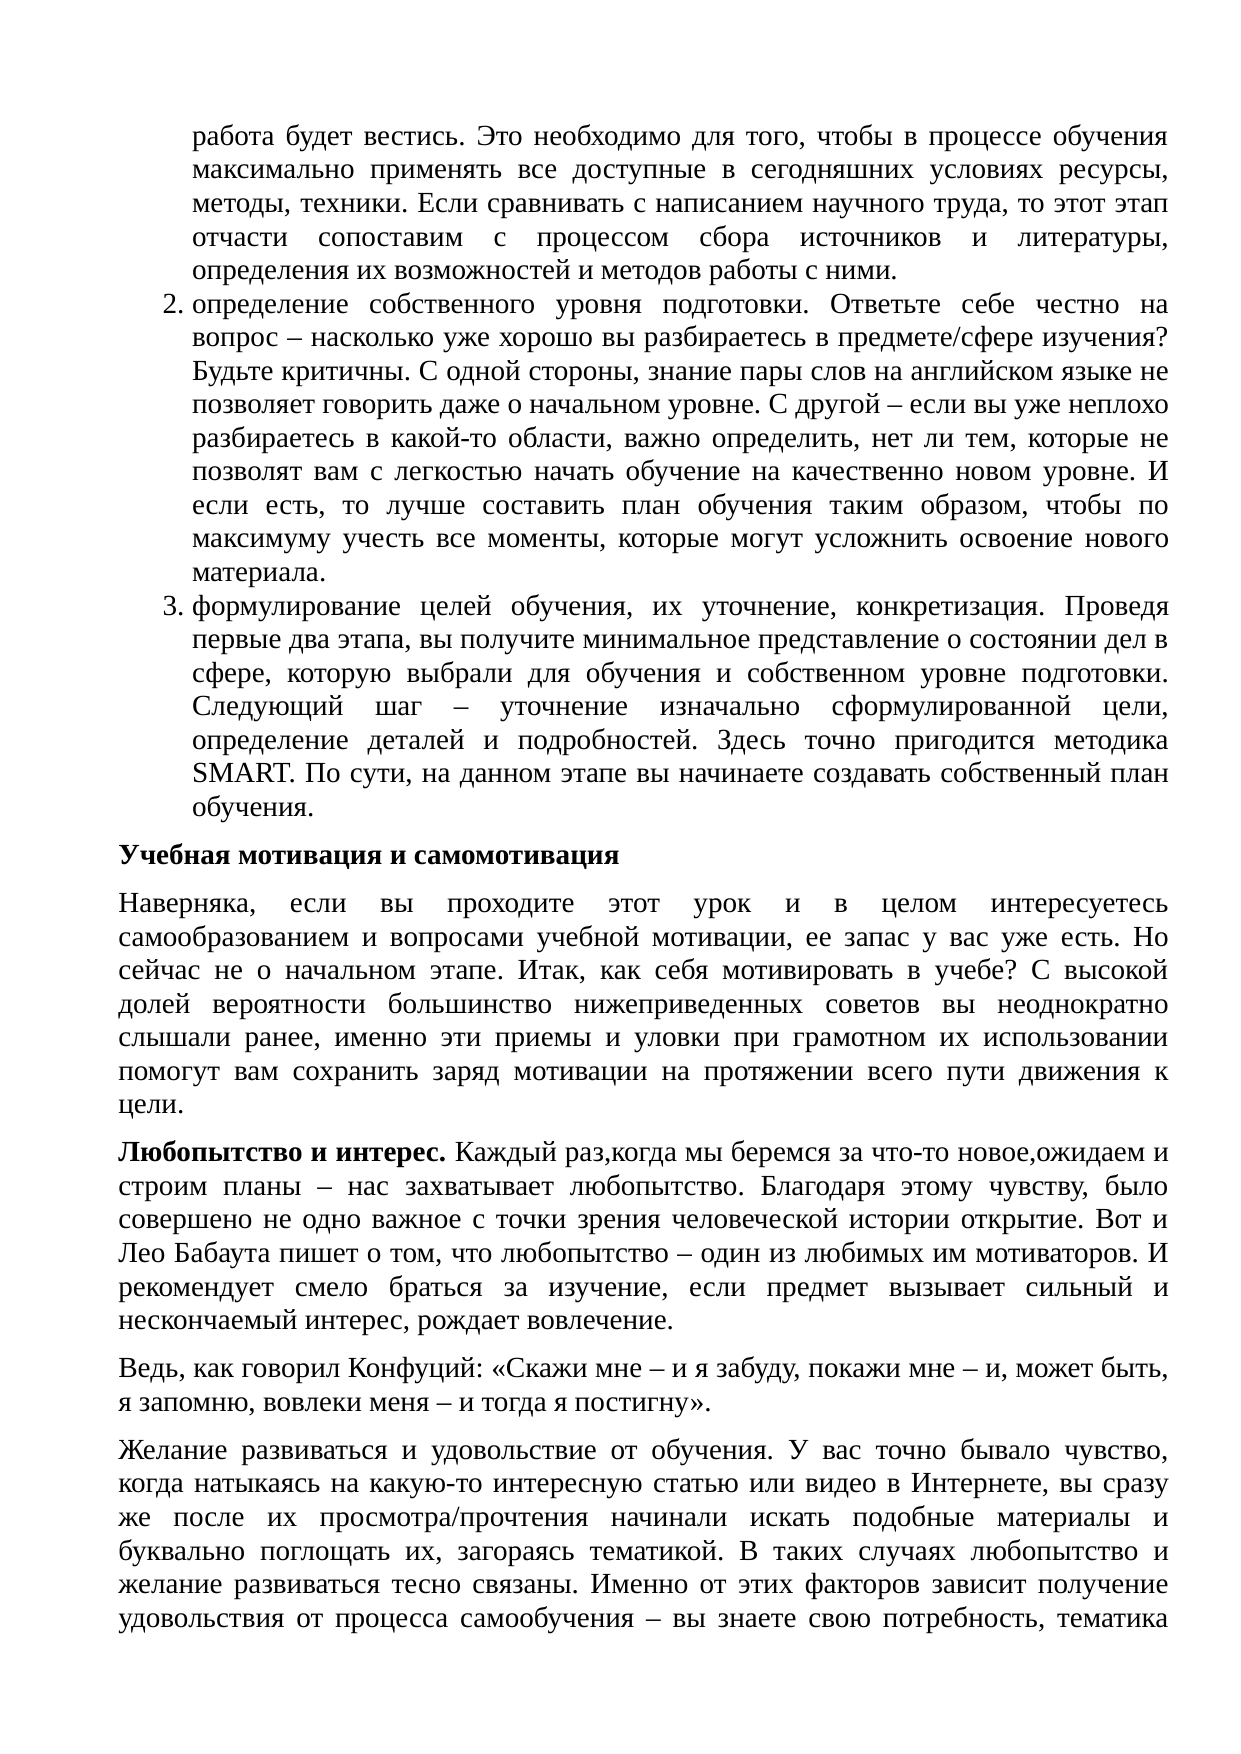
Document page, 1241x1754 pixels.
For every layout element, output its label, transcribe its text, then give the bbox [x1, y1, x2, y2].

list работа будет вестись. Это необходимо для того, чтобы в процессе обучения максимально применять все доступные в сегодняшних условиях ресурсы, методы, техники. Если сравнивать с написанием научного труда, то этот этап отчасти сопоставим с процессом сбора источников и литературы, определения их возможностей и методов работы с ними. [162, 118, 1170, 286]
text Наверняка, если вы проходите этот урок и в целом интересуетесь самообразованием и вопросами учебной мотивации, ее запас у вас уже есть. Но сейчас не о начальном этапе. Итак, как себя мотивировать в учебе? С высокой долей вероятности большинство нижеприведенных советов вы неоднократно слышали ранее, именно эти приемы и уловки при грамотном их использовании помогут вам сохранить заряд мотивации на протяжении всего пути движения к цели. [118, 885, 1170, 1120]
text Желание развиваться и удовольствие от обучения. У вас точно бывало чувство, когда натыкаясь на какую-то интересную статью или видео в Интернете, вы сразу же после их просмотра/прочтения начинали искать подобные материалы и буквально поглощать их, загораясь тематикой. В таких случаях любопытство и желание развиваться тесно связаны. Именно от этих факторов зависит получение удовольствия от процесса самообучения – вы знаете свою потребность, тематика [118, 1432, 1170, 1633]
text Любопытство и интерес. Каждый раз,когда мы беремся за что-то новое,ожидаем и строим планы – нас захватывает любопытство. Благодаря этому чувству, было совершено не одно важное с точки зрения человеческой истории открытие. Вот и Лео Бабаута пишет о том, что любопытство – один из любимых им мотиваторов. И рекомендует смело браться за изучение, если предмет вызывает сильный и нескончаемый интерес, рождает вовлечение. [118, 1134, 1170, 1336]
list формулирование целей обучения, их уточнение, конкретизация. Проведя первые два этапа, вы получите минимальное представление о состоянии дел в сфере, которую выбрали для обучения и собственном уровне подготовки. Следующий шаг – уточнение изначально сформулированной цели, определение деталей и подробностей. Здесь точно пригодится методика SMART. По сути, на данном этапе вы начинаете создавать собственный план обучения. [162, 588, 1170, 822]
list определение собственного уровня подготовки. Ответьте себе честно на вопрос – насколько уже хорошо вы разбираетесь в предмете/сфере изучения? Будьте критичны. С одной стороны, знание пары слов на английском языке не позволяет говорить даже о начальном уровне. С другой – если вы уже неплохо разбираетесь в какой-то области, важно определить, нет ли тем, которые не позволят вам с легкостью начать обучение на качественно новом уровне. И если есть, то лучше составить план обучения таким образом, чтобы по максимуму учесть все моменты, которые могут усложнить освоение нового материала. [162, 286, 1170, 588]
text Ведь, как говорил Конфуций: «Скажи мне – и я забуду, покажи мне – и, может быть, я запомню, вовлеки меня – и тогда я постигну». [118, 1350, 1170, 1417]
text Учебная мотивация и самомотивация [118, 837, 1170, 871]
